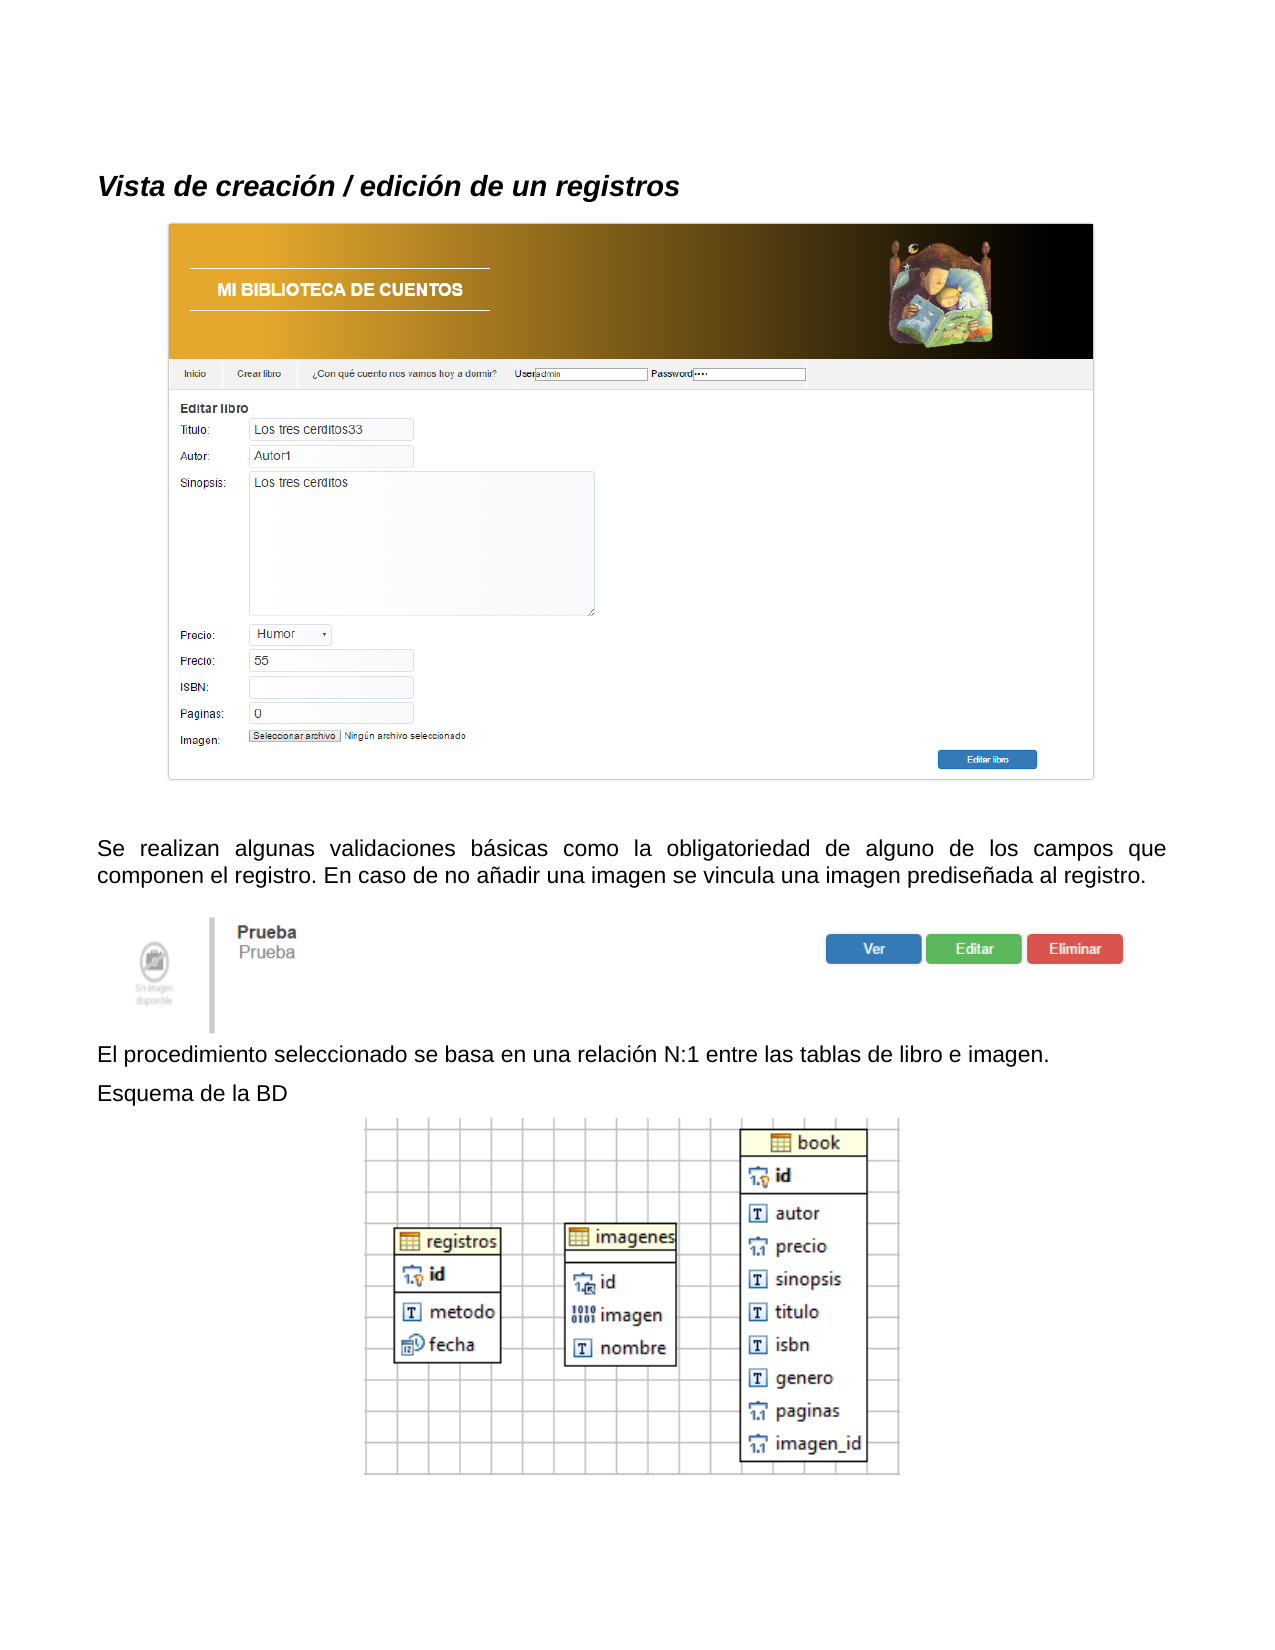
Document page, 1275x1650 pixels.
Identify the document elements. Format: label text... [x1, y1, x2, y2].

text El procedimiento seleccionado se basa en una relación N:1 entre las tablas de libro e imagen. [97, 1041, 1167, 1067]
picture [96, 900, 1168, 1041]
text Se realizan algunas validaciones básicas como la obligatoriedad de alguno de los campos que componen el registro. En caso de no añadir una imagen se vincula una imagen prediseñada al registro. [97, 835, 1167, 888]
text Esquema de la BD [97, 1080, 1167, 1106]
picture [155, 215, 1109, 794]
picture [364, 1118, 900, 1475]
subtitle Vista de creación / edición de un registros [97, 169, 1167, 203]
